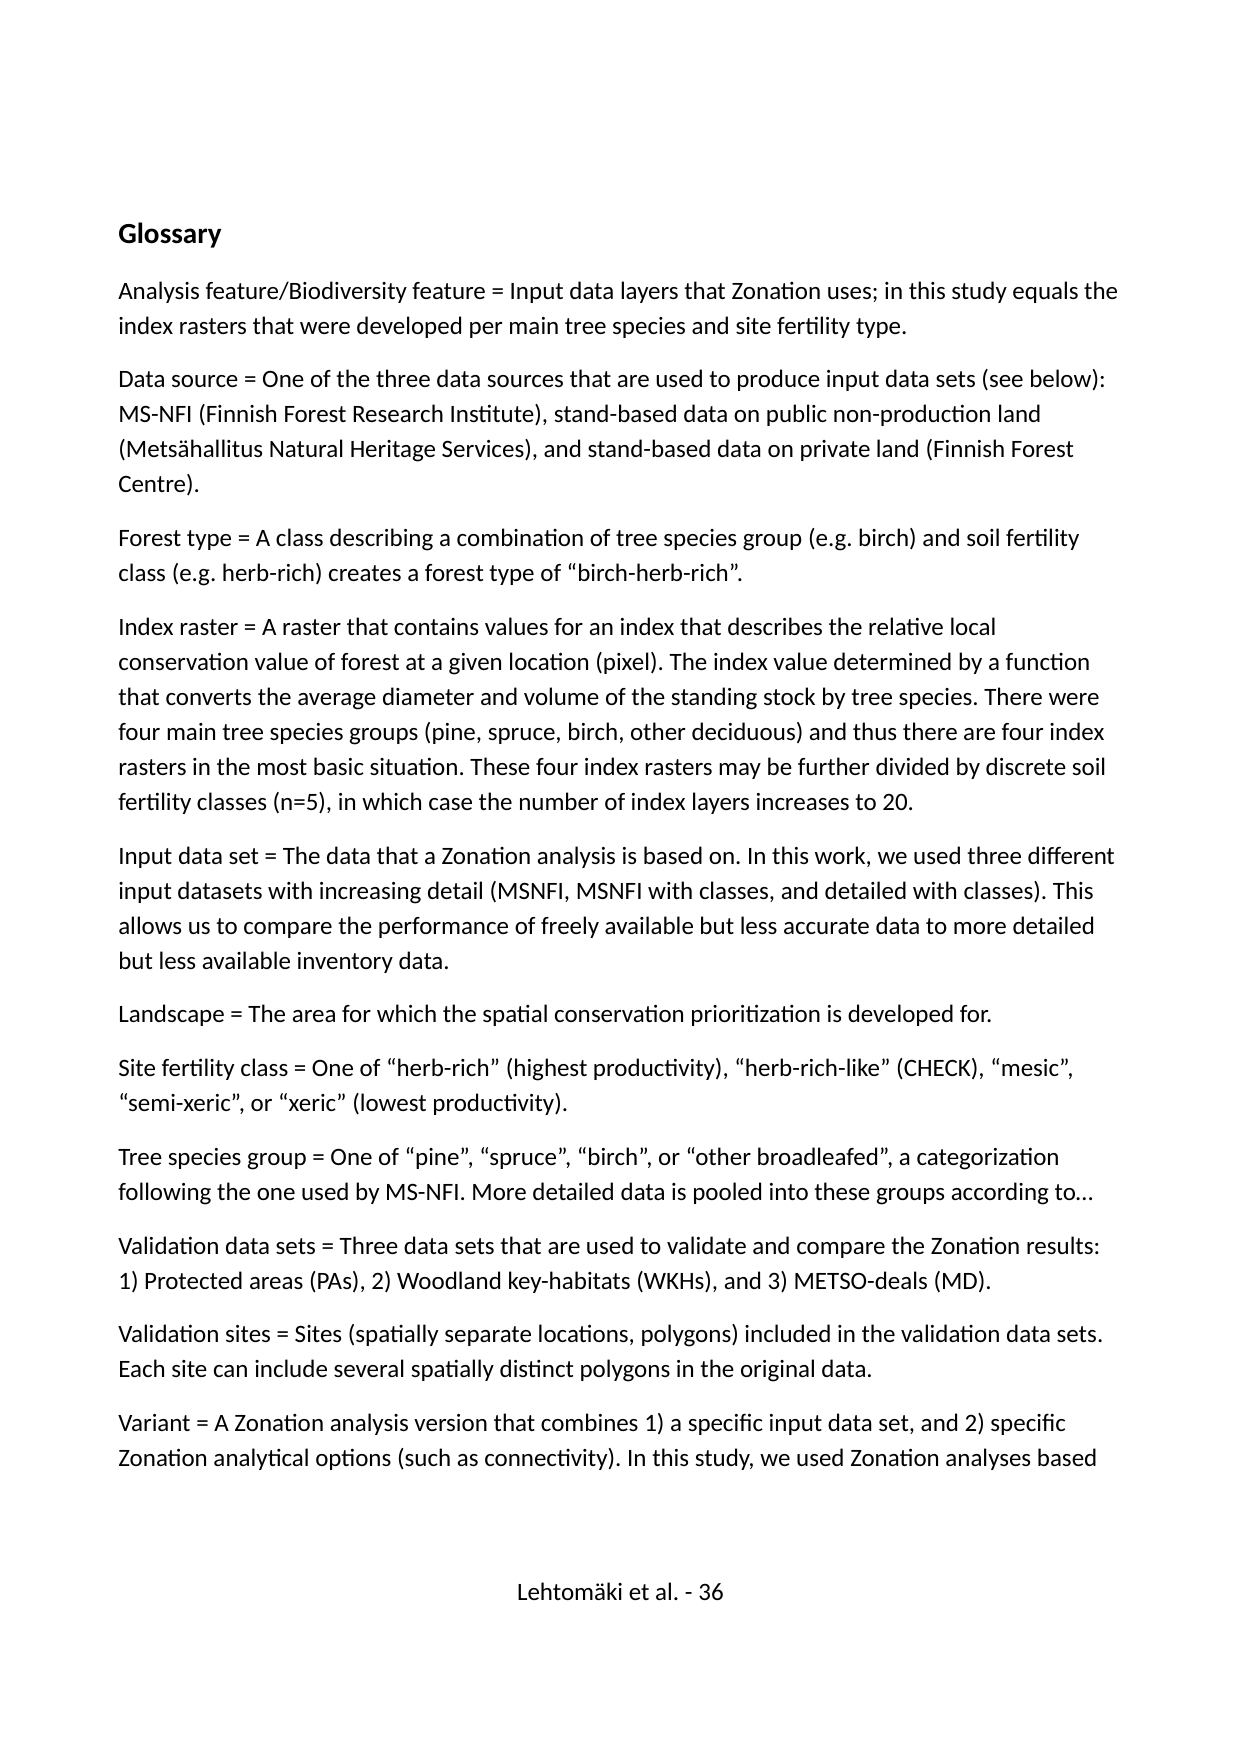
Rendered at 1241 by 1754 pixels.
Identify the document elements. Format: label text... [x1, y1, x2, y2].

text Validation sites = Sites (spatially separate locations, polygons) included in the validation data sets. Each site can include several spatially distinct polygons in the original data. [118, 1319, 1122, 1384]
text Index raster = A raster that contains values for an index that describes the relative local conservation value of forest at a given location (pixel). The index value determined by a function that converts the average diameter and volume of the standing stock by tree species. There were four main tree species groups (pine, spruce, birch, other deciduous) and thus there are four index rasters in the most basic situation. These four index rasters may be further divided by discrete soil fertility classes (n=5), in which case the number of index layers increases to 20. [118, 611, 1122, 817]
text Data source = One of the three data sources that are used to produce input data sets (see below): MS-NFI (Finnish Forest Research Institute), stand-based data on public non-production land (Metsähallitus Natural Heritage Services), and stand-based data on private land (Finnish Forest Centre). [118, 364, 1122, 499]
text Landscape = The area for which the spatial conservation prioritization is developed for. [118, 999, 1122, 1029]
text Forest type = A class describing a combination of tree species group (e.g. birch) and soil fertility class (e.g. herb-rich) creates a forest type of “birch-herb-rich”. [118, 522, 1122, 588]
text Analysis feature/Biodiversity feature = Input data layers that Zonation uses; in this study equals the index rasters that were developed per main tree species and site fertility type. [118, 275, 1122, 340]
text Tree species group = One of “pine”, “spruce”, “birch”, or “other broadleafed”, a categorization following the one used by MS-NFI. More detailed data is pooled into these groups according to… [118, 1141, 1122, 1207]
text Input data set = The data that a Zonation analysis is based on. In this work, we used three different input datasets with increasing detail (MSNFI, MSNFI with classes, and detailed with classes). This allows us to compare the performance of freely available but less accurate data to more detailed but less available inventory data. [118, 840, 1122, 975]
subtitle Glossary [118, 215, 1122, 251]
text Site fertility class = One of “herb-rich” (highest productivity), “herb-rich-like” (CHECK), “mesic”, “semi-xeric”, or “xeric” (lowest productivity). [118, 1052, 1122, 1118]
text Validation data sets = Three data sets that are used to validate and compare the Zonation results: 1) Protected areas (PAs), 2) Woodland key-habitats (WKHs), and 3) METSO-deals (MD). [118, 1230, 1122, 1295]
text Variant = A Zonation analysis version that combines 1) a specific input data set, and 2) specific Zonation analytical options (such as connectivity). In this study, we used Zonation analyses based [118, 1407, 1122, 1473]
